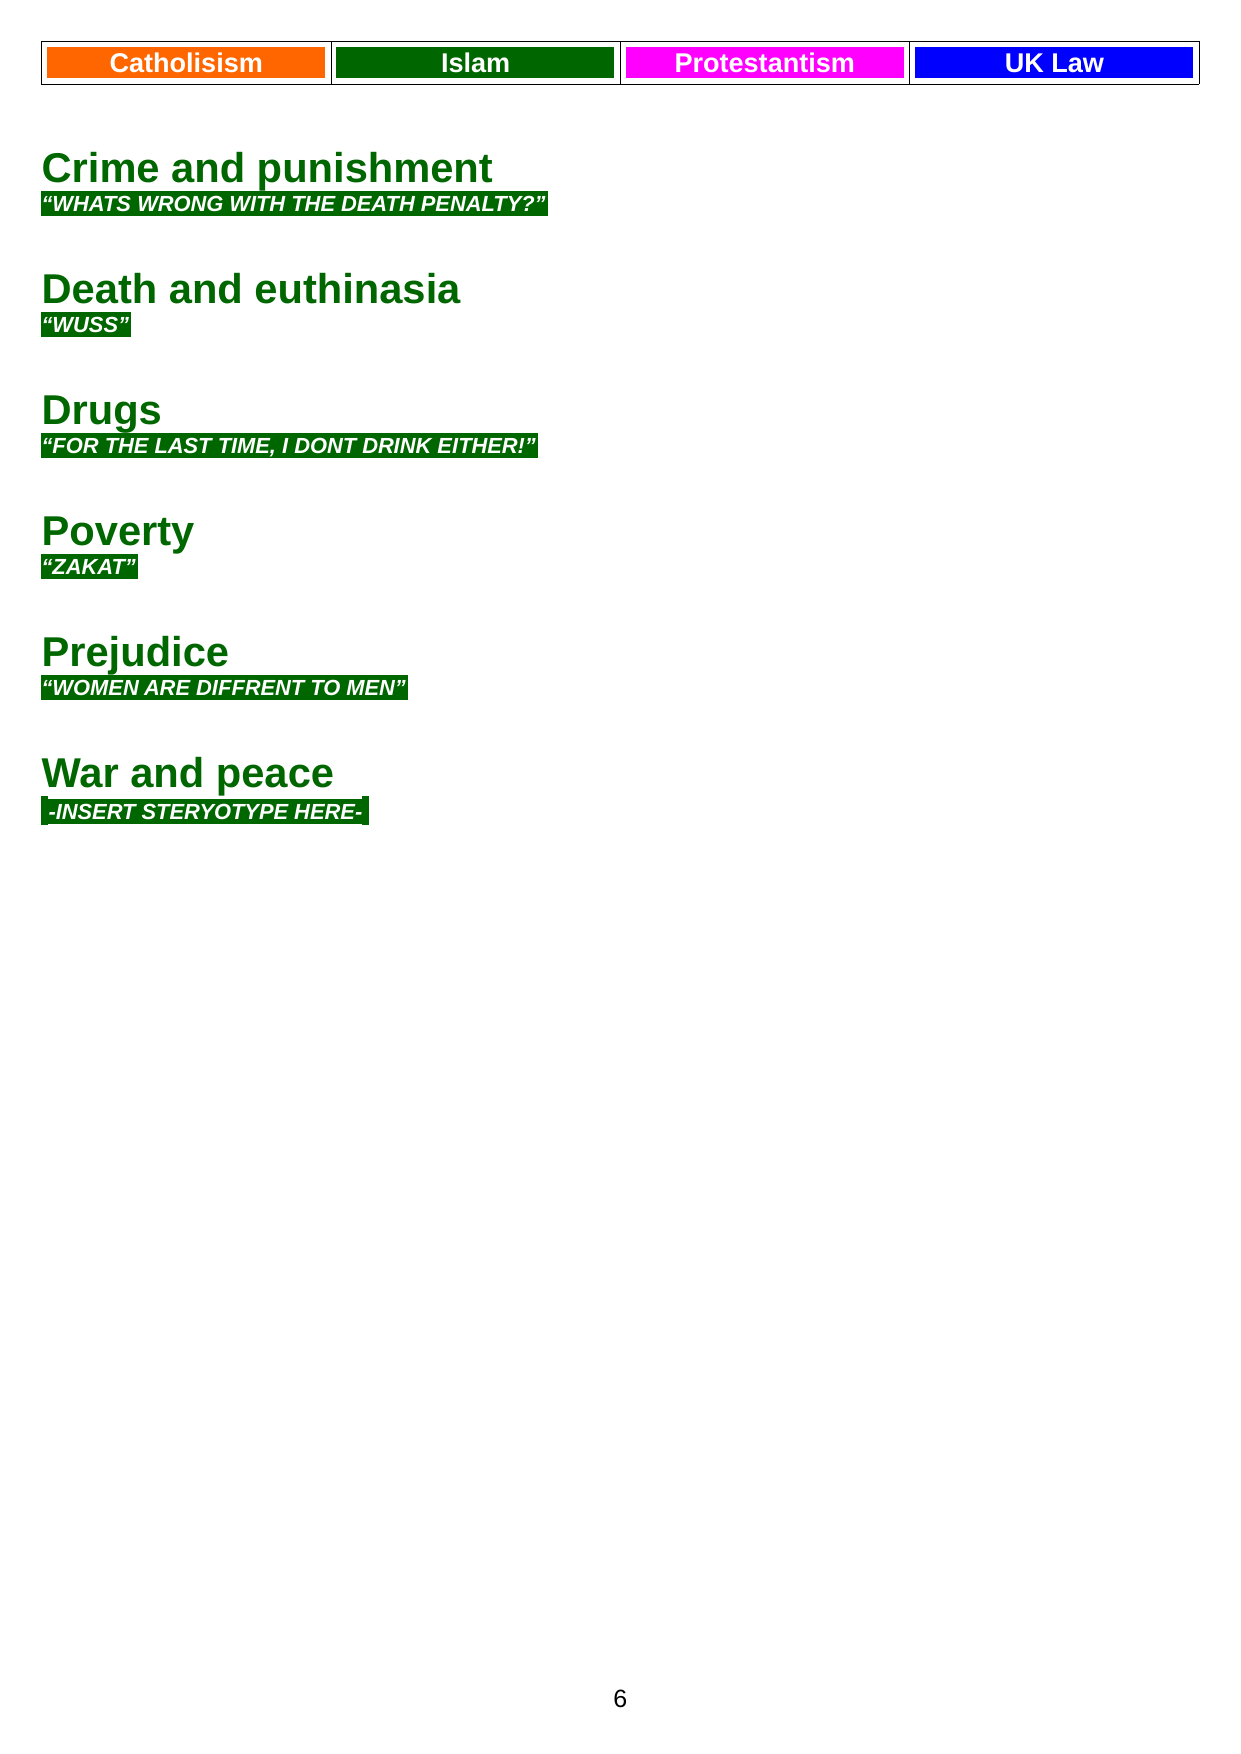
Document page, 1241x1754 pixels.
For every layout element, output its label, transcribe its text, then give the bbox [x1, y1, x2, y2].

text “ZAKAT” [41, 554, 1199, 579]
text Drugs [41, 385, 1199, 433]
text Death and euthinasia [41, 264, 1199, 312]
text “WOMEN ARE DIFFRENT TO MEN” [41, 675, 1199, 700]
text Poverty [41, 506, 1199, 554]
text Crime and punishment [41, 143, 1199, 191]
text -INSERT STERYOTYPE HERE- [41, 796, 1199, 825]
text “WUSS” [41, 312, 1199, 337]
text Prejudice [41, 627, 1199, 675]
text “WHATS WRONG WITH THE DEATH PENALTY?” [41, 191, 1199, 264]
text War and peace [41, 748, 1199, 796]
text “FOR THE LAST TIME, I DONT DRINK EITHER!” [41, 433, 1199, 458]
